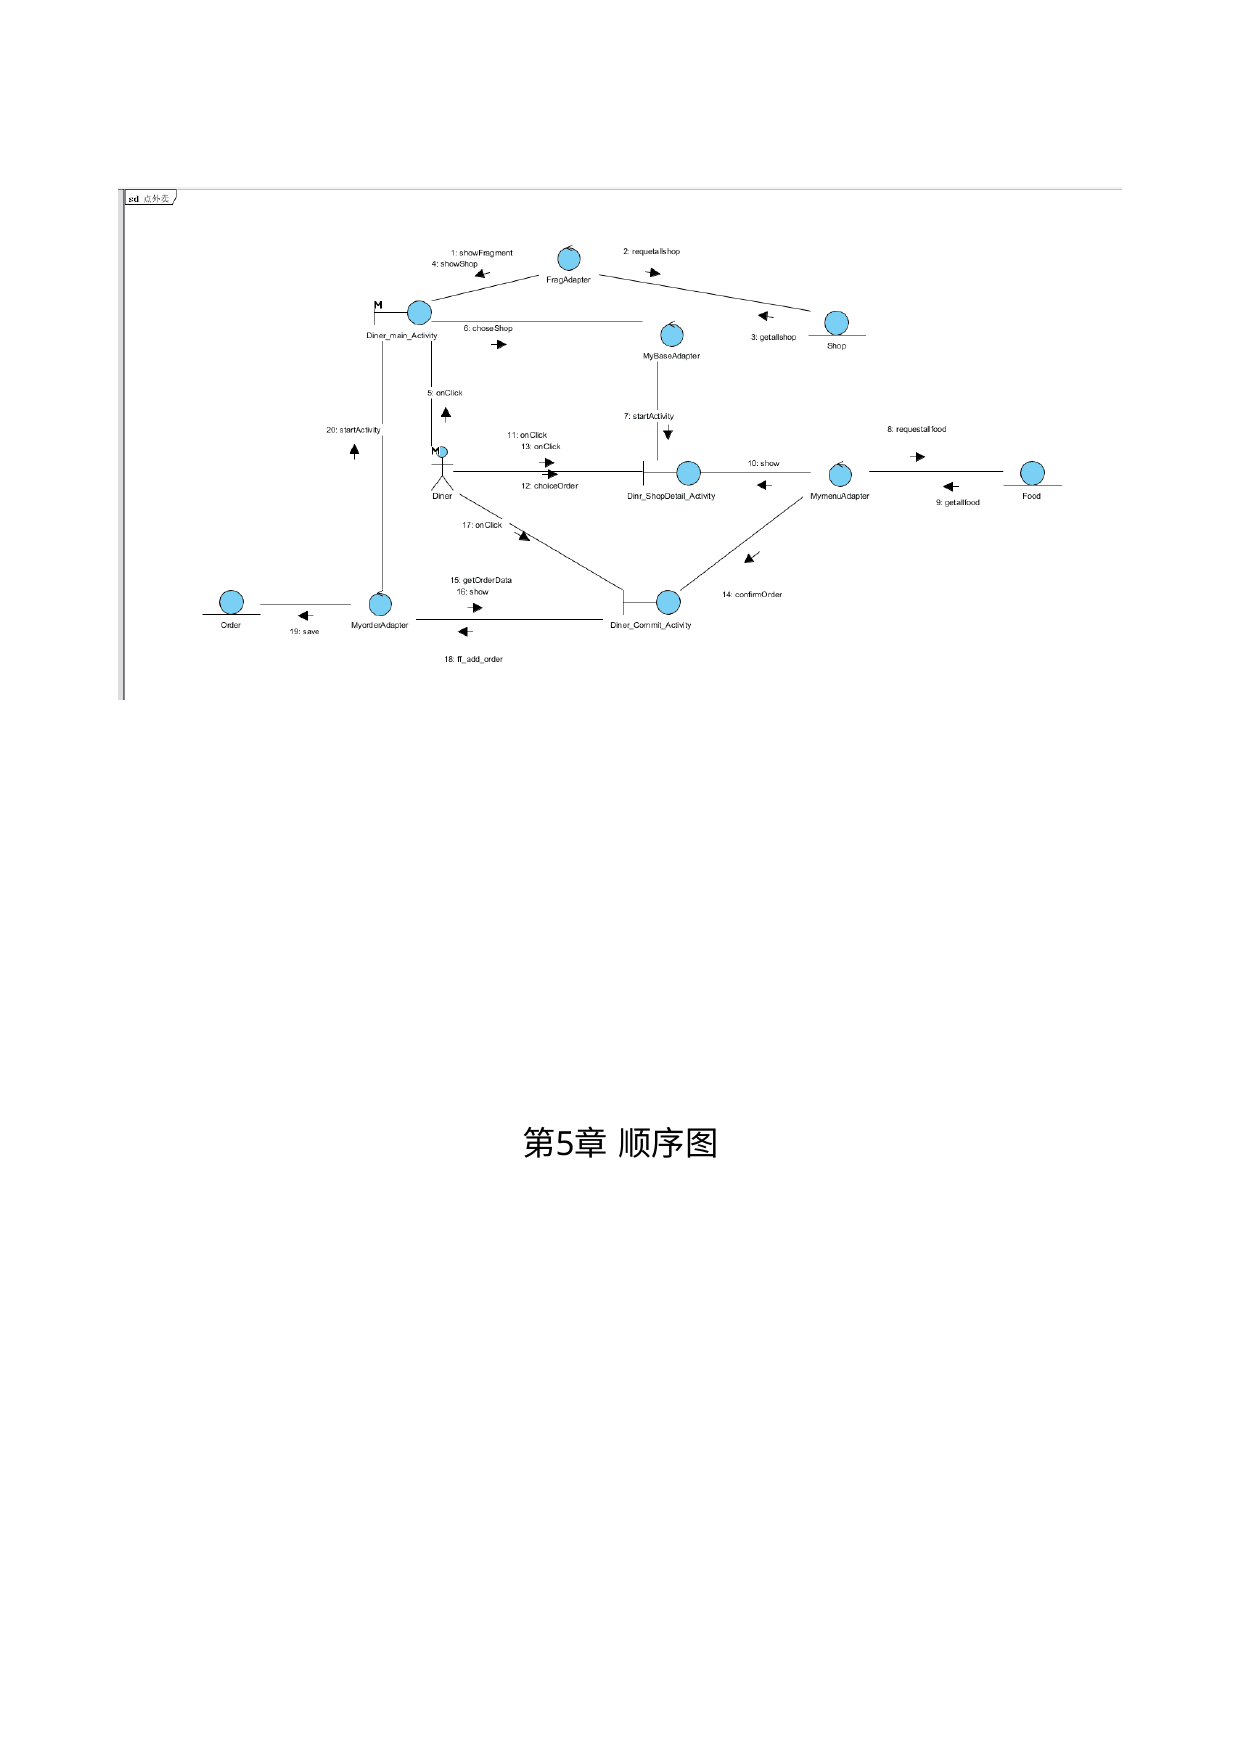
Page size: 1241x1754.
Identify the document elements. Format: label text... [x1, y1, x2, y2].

subtitle 顺序图 [118, 1117, 1122, 1166]
picture [118, 187, 1123, 700]
